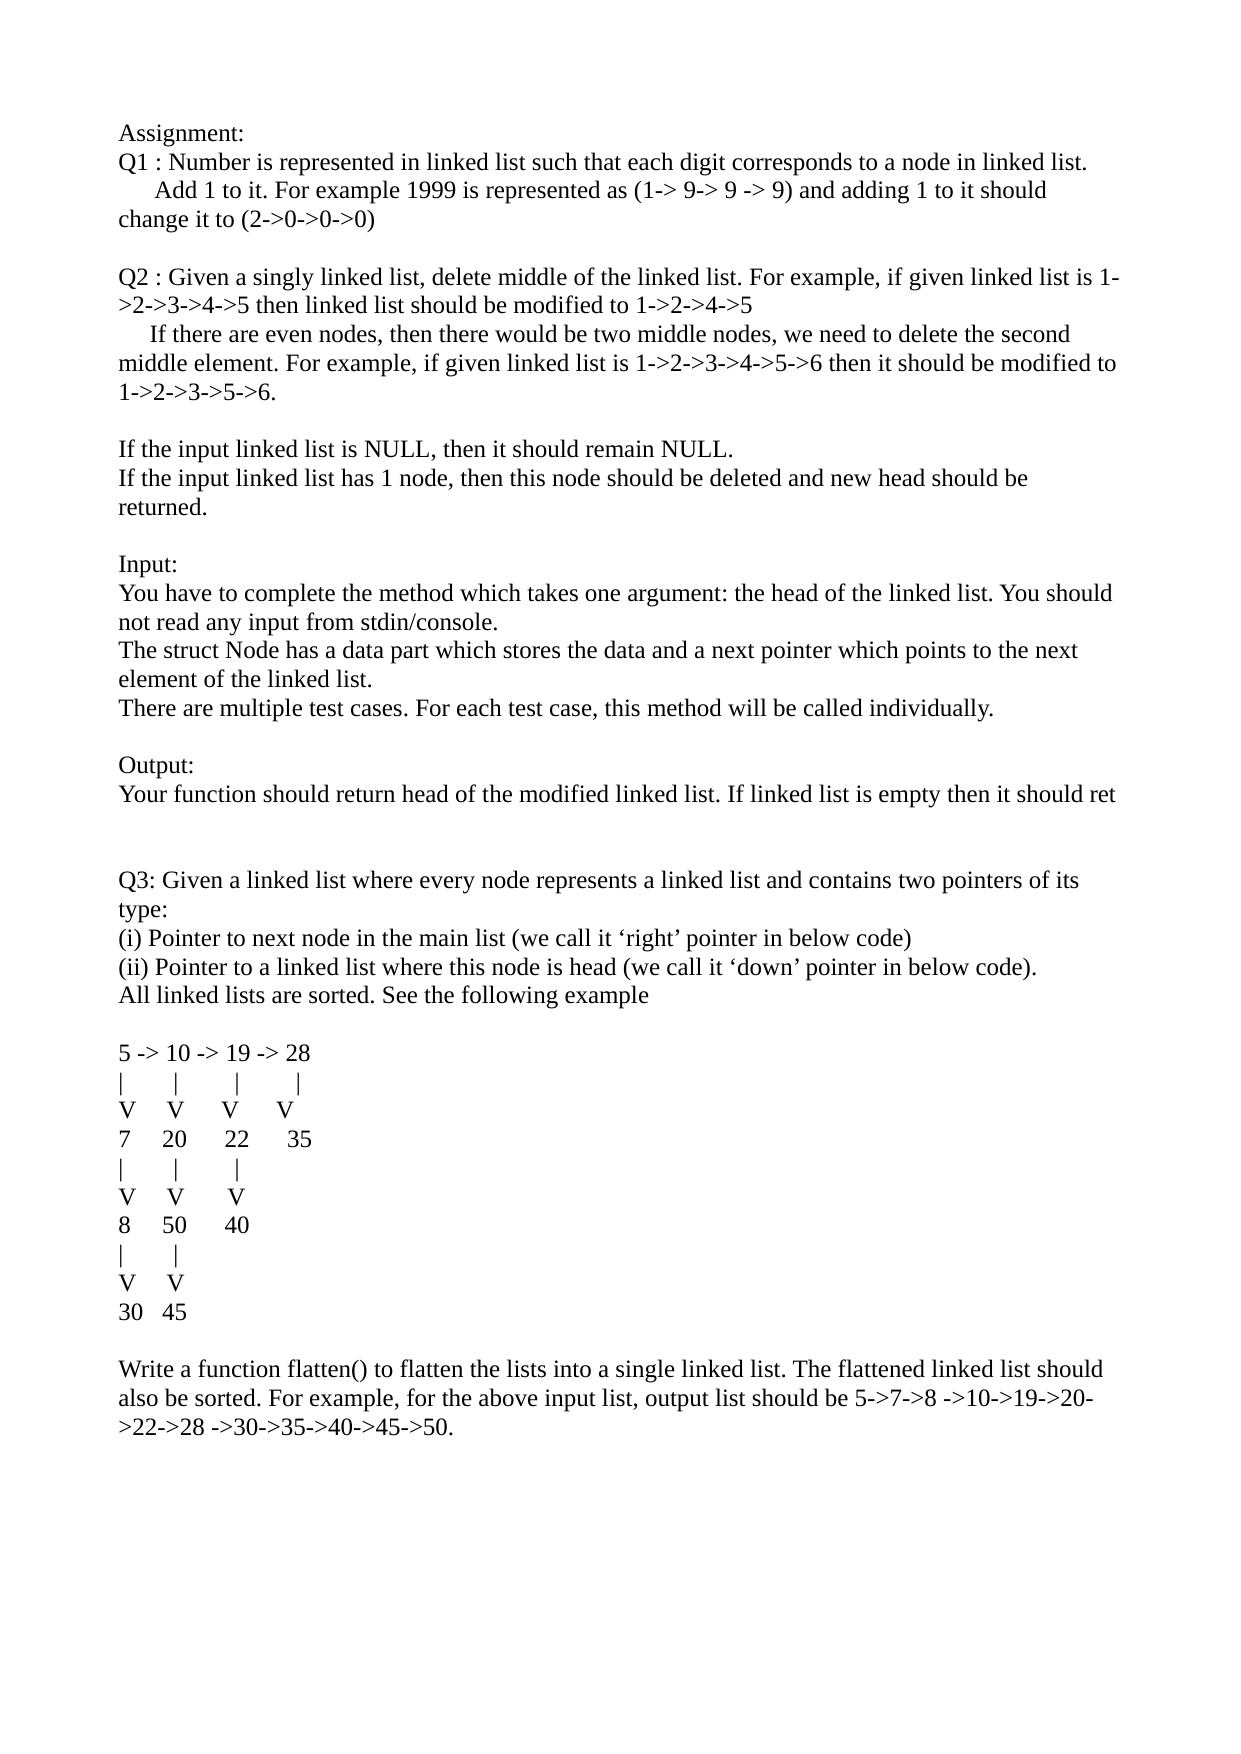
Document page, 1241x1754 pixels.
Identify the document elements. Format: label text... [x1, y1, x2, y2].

text Add 1 to it. For example 1999 is represented as (1-> 9-> 9 -> 9) and adding 1 to it should change it to (2->0->0->0) [118, 176, 1122, 233]
text V V V V 7 20 22 35 | | | V V V 8 50 40 | | V V 30 45 Write a function flatten() to flatten the lists into a single linked list. The flattened linked list should also be sorted. For example, for the above input list, output list should be 5->7->8 ->10->19->20->22->28 ->30->35->40->45->50. [118, 1096, 1122, 1469]
text Q1 : Number is represented in linked list such that each digit corresponds to a node in linked list. [118, 147, 1122, 176]
text Q2 : Given a singly linked list, delete middle of the linked list. For example, if given linked list is 1->2->3->4->5 then linked list should be modified to 1->2->4->5 If there are even nodes, then there would be two middle nodes, we need to delete the second middle element. For example, if given linked list is 1->2->3->4->5->6 then it should be modified to 1->2->3->5->6. If the input linked list is NULL, then it should remain NULL. If the input linked list has 1 node, then this node should be deleted and new head should be returned. Input: You have to complete the method which takes one argument: the head of the linked list. You should not read any input from stdin/console. The struct Node has a data part which stores the data and a next pointer which points to the next element of the linked list. There are multiple test cases. For each test case, this method will be called individually. Output: Your function should return head of the modified linked list. If linked list is empty then it should ret [118, 233, 1122, 808]
text Assignment: [118, 118, 1122, 147]
text Q3: Given a linked list where every node represents a linked list and contains two pointers of its type: (i) Pointer to next node in the main list (we call it ‘right’ pointer in below code) (ii) Pointer to a linked list where this node is head (we call it ‘down’ pointer in below code). All linked lists are sorted. See the following example 5 -> 10 -> 19 -> 28 | | | | [118, 866, 1122, 1096]
